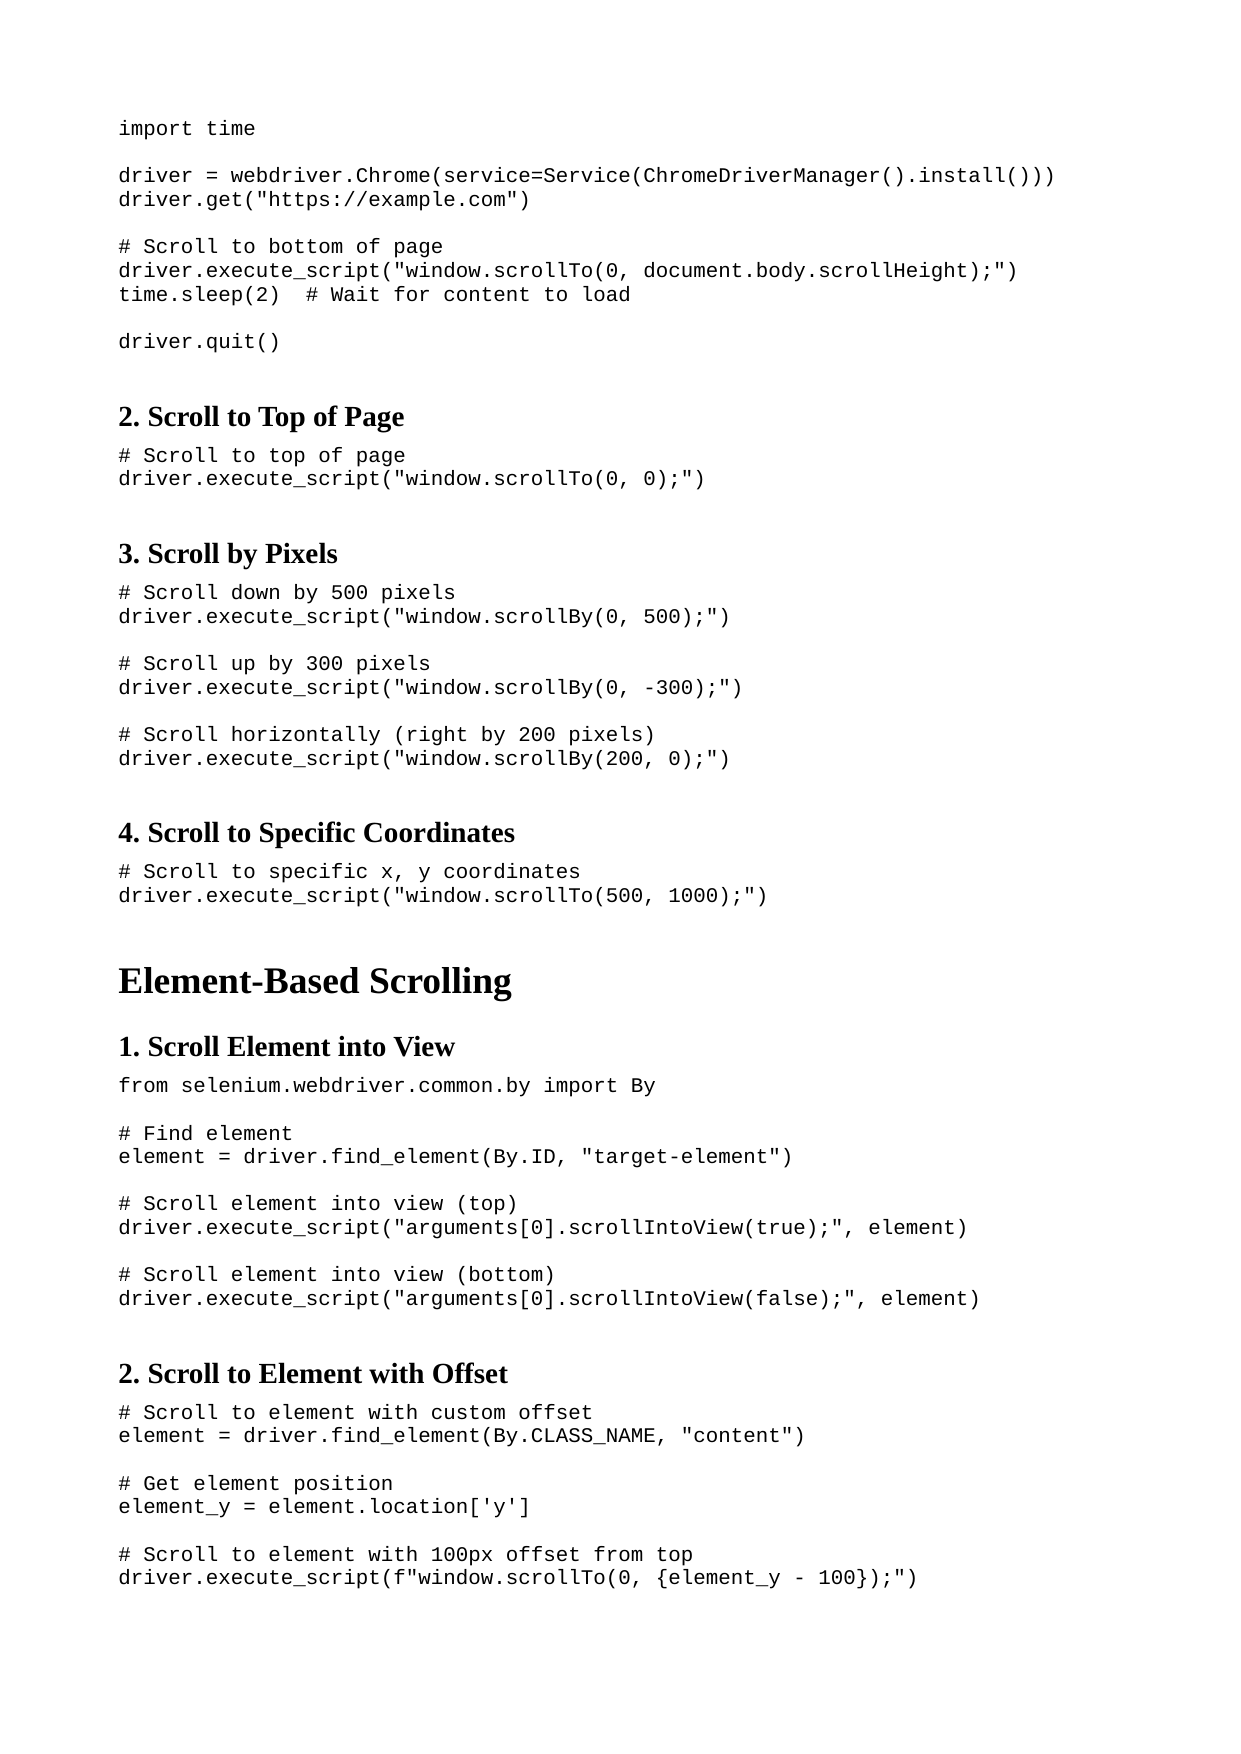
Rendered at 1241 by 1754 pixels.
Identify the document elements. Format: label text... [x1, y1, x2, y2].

text driver.quit() [118, 331, 1122, 354]
text # Scroll element into view (bottom) [118, 1264, 1122, 1288]
text # Scroll to top of page [118, 445, 1122, 468]
text # Scroll down by 500 pixels [118, 582, 1122, 606]
text driver.get("https://example.com") [118, 189, 1122, 213]
text # Scroll element into view (top) [118, 1193, 1122, 1217]
text element = driver.find_element(By.ID, "target-element") [118, 1146, 1122, 1170]
text # Scroll to element with 100px offset from top [118, 1544, 1122, 1567]
text element_y = element.location['y'] [118, 1496, 1122, 1520]
text driver.execute_script("arguments[0].scrollIntoView(true);", element) [118, 1217, 1122, 1241]
text import time [118, 118, 1122, 142]
subtitle 2. Scroll to Top of Page [118, 399, 1122, 432]
text driver.execute_script("window.scrollBy(0, -300);") [118, 677, 1122, 700]
text element = driver.find_element(By.CLASS_NAME, "content") [118, 1425, 1122, 1449]
text from selenium.webdriver.common.by import By [118, 1075, 1122, 1099]
text # Scroll to bottom of page [118, 236, 1122, 260]
text driver.execute_script("arguments[0].scrollIntoView(false);", element) [118, 1288, 1122, 1312]
text driver.execute_script("window.scrollBy(0, 500);") [118, 606, 1122, 629]
subtitle 2. Scroll to Element with Offset [118, 1356, 1122, 1389]
text # Find element [118, 1122, 1122, 1146]
text # Scroll to specific x, y coordinates [118, 861, 1122, 885]
text driver.execute_script(f"window.scrollTo(0, {element_y - 100});") [118, 1567, 1122, 1591]
subtitle 1. Scroll Element into View [118, 1029, 1122, 1063]
subtitle Element-Based Scrolling [118, 959, 1122, 1002]
text # Get element position [118, 1473, 1122, 1496]
text # Scroll to element with custom offset [118, 1402, 1122, 1425]
text # Scroll horizontally (right by 200 pixels) [118, 724, 1122, 748]
text driver.execute_script("window.scrollTo(0, document.body.scrollHeight);") [118, 260, 1122, 284]
text # Scroll up by 300 pixels [118, 653, 1122, 677]
text driver.execute_script("window.scrollTo(0, 0);") [118, 468, 1122, 492]
text driver = webdriver.Chrome(service=Service(ChromeDriverManager().install())) [118, 165, 1122, 189]
text driver.execute_script("window.scrollTo(500, 1000);") [118, 885, 1122, 909]
text driver.execute_script("window.scrollBy(200, 0);") [118, 748, 1122, 771]
subtitle 3. Scroll by Pixels [118, 536, 1122, 569]
subtitle 4. Scroll to Specific Coordinates [118, 815, 1122, 849]
text time.sleep(2) # Wait for content to load [118, 284, 1122, 307]
